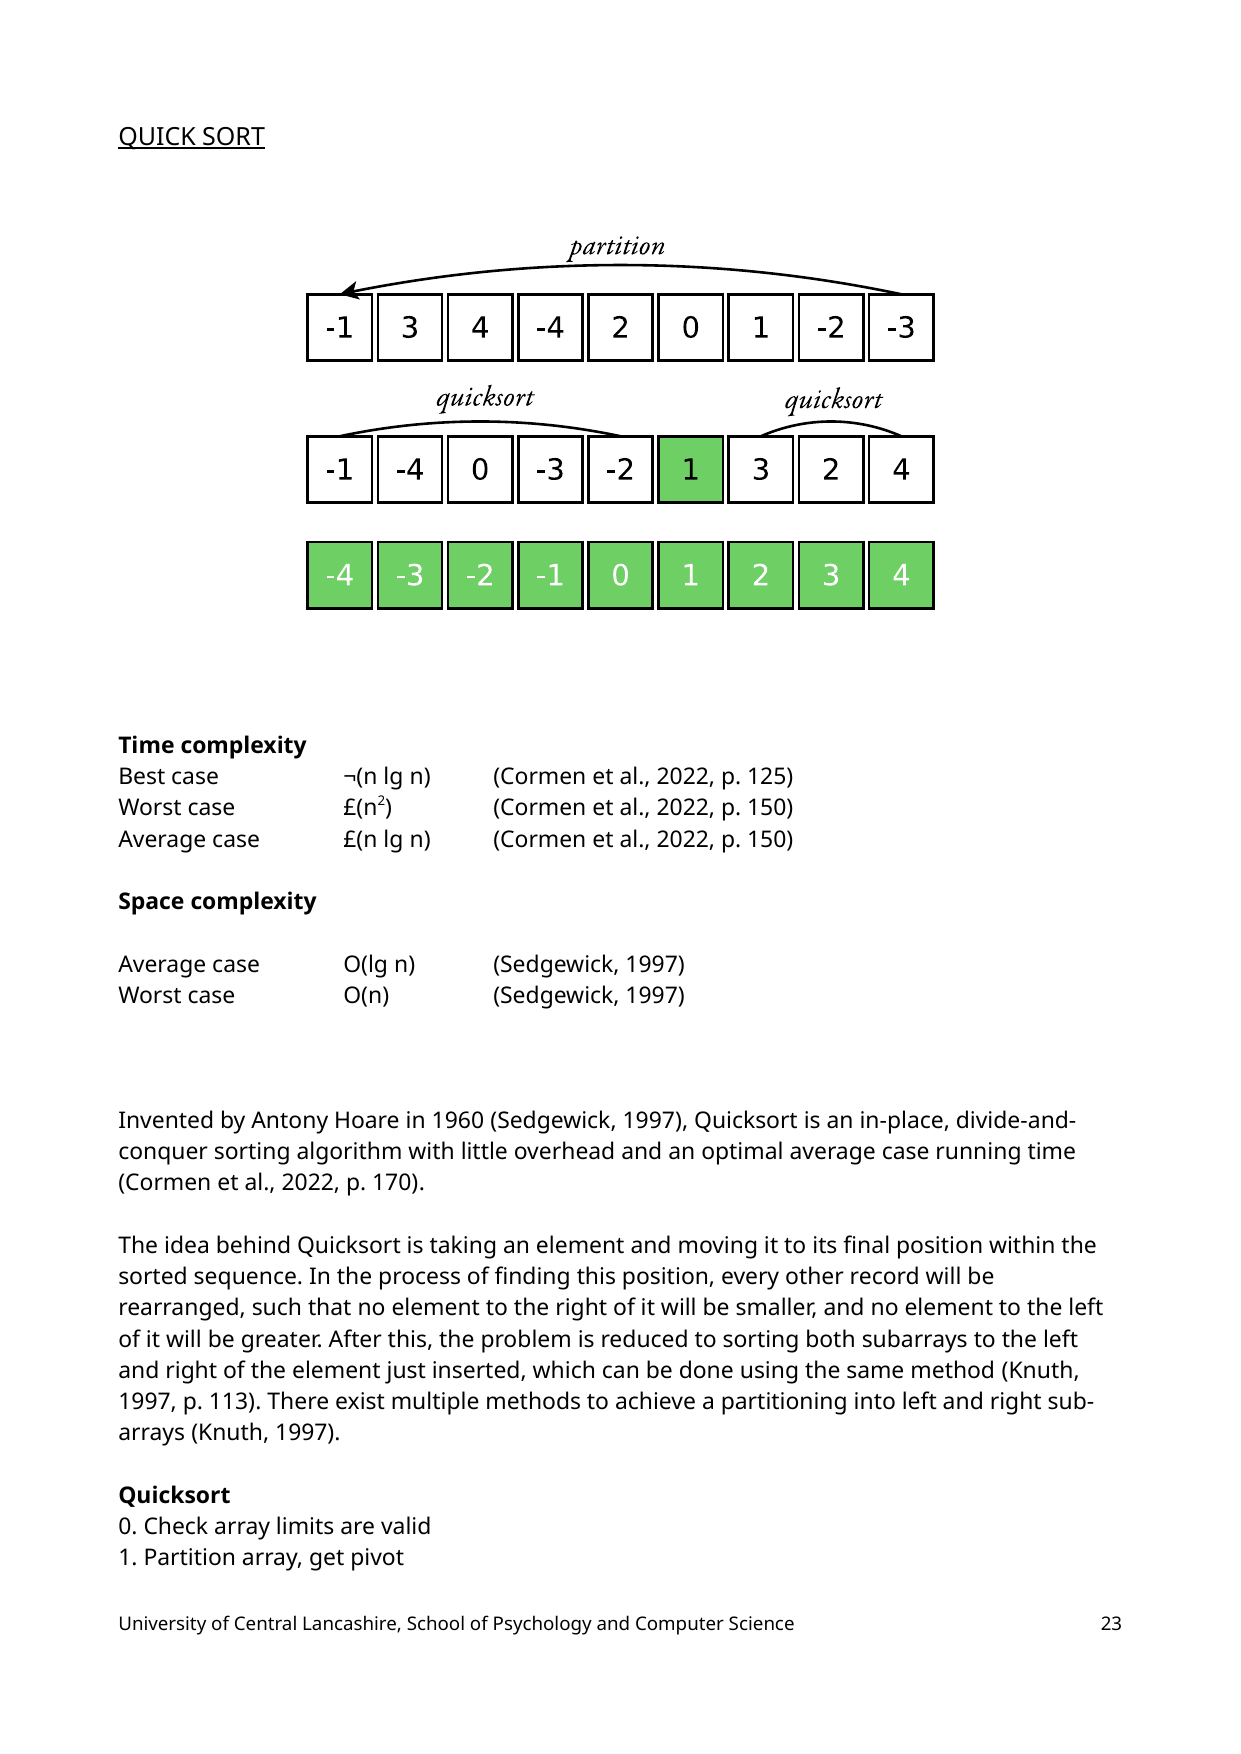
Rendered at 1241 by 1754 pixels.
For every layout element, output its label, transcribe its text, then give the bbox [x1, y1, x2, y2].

text Invented by Antony Hoare in 1960 (Sedgewick, 1997), Quicksort is an in-place, divide-and-conquer sorting algorithm with little overhead and an optimal average case running time (Cormen et al., 2022, p. 170). [118, 1104, 1122, 1197]
text Time complexity [118, 729, 1122, 760]
text QUICK SORT [118, 118, 1122, 152]
text Average case O(lg n) (Sedgewick, 1997) [118, 947, 1122, 979]
text Average case £(n lg n) (Cormen et al., 2022, p. 150) [118, 822, 1122, 854]
text Space complexity [118, 885, 1122, 916]
text Worst case O(n) (Sedgewick, 1997) [118, 979, 1122, 1010]
text Quicksort [118, 1479, 1122, 1510]
text 1. Partition array, get pivot [118, 1541, 1122, 1572]
text Best case ¬(n lg n) (Cormen et al., 2022, p. 125) [118, 760, 1122, 791]
text 0. Check array limits are valid [118, 1510, 1122, 1541]
text The idea behind Quicksort is taking an element and moving it to its final position within the sorted sequence. In the process of finding this position, every other record will be rearranged, such that no element to the right of it will be smaller, and no element to the left of it will be greater. After this, the problem is reduced to sorting both subarrays to the left and right of the element just inserted, which can be done using the same method (Knuth, 1997, p. 113). There exist multiple methods to achieve a partitioning into left and right sub-arrays (Knuth, 1997). [118, 1229, 1122, 1447]
text Worst case £(n2) (Cormen et al., 2022, p. 150) [118, 791, 1122, 822]
